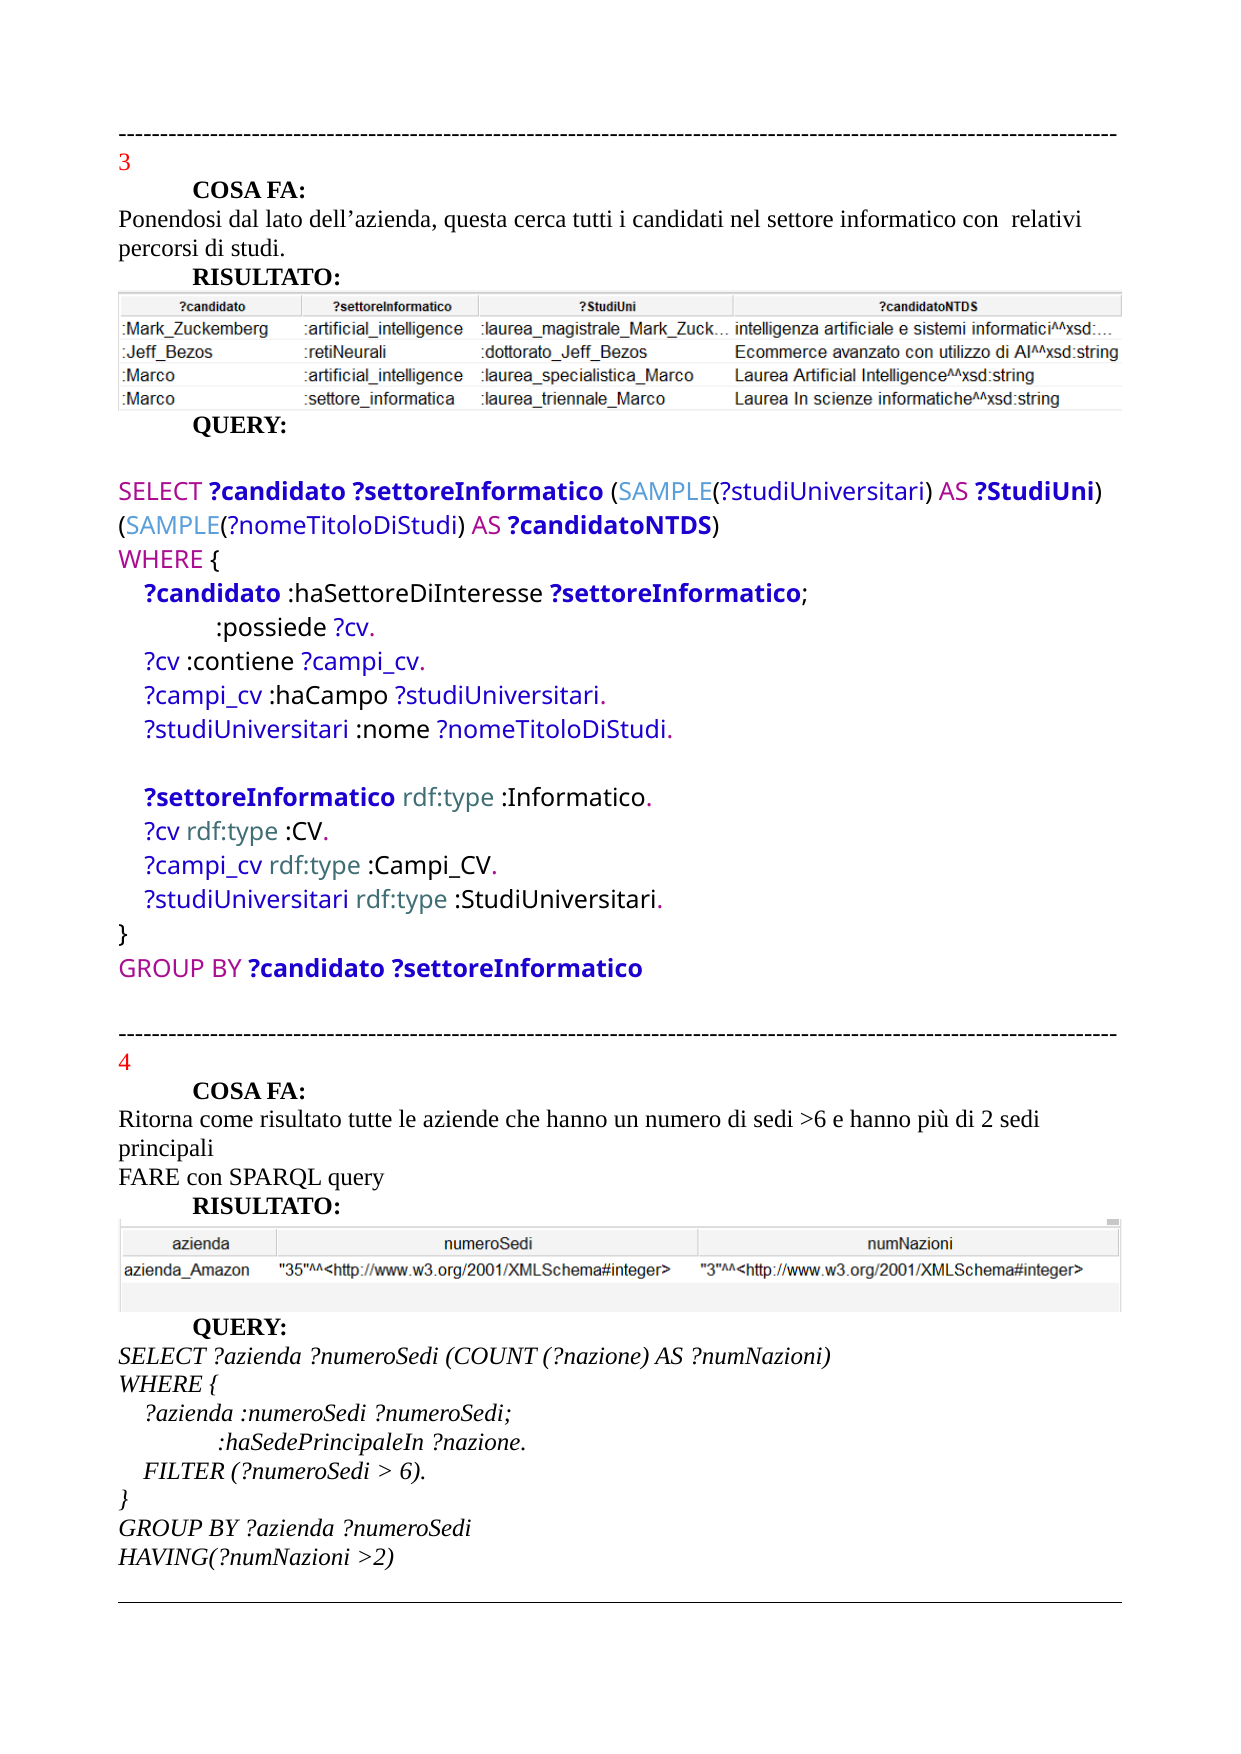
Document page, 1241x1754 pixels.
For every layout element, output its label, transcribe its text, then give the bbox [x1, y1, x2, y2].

text WHERE { [118, 541, 1122, 576]
text ------------------------------------------------------------------------------------------------------------------------ [118, 118, 1122, 147]
text RISULTATO: [118, 1191, 1122, 1219]
text GROUP BY ?candidato ?settoreInformatico [118, 950, 1122, 984]
text Ponendosi dal lato dell’azienda, questa cerca tutti i candidati nel settore informatico con relativi percorsi di studi. [118, 204, 1122, 262]
text FILTER (?numeroSedi > 6). [118, 1456, 1122, 1484]
text ?campi_cv :haCampo ?studiUniversitari. [118, 678, 1122, 712]
text GROUP BY ?azienda ?numeroSedi [118, 1513, 1122, 1542]
text ?cv rdf:type :CV. [118, 814, 1122, 848]
text WHERE { [118, 1369, 1122, 1398]
text } [118, 916, 1122, 950]
text FARE con SPARQL query [118, 1162, 1122, 1191]
text HAVING(?numNazioni >2) [118, 1542, 1122, 1571]
text } [118, 1484, 1122, 1513]
text SELECT ?candidato ?settoreInformatico (SAMPLE(?studiUniversitari) AS ?StudiUni) (SAMPLE(?nomeTitoloDiStudi) AS ?candidatoNTDS) [118, 473, 1122, 541]
text RISULTATO: [118, 262, 1122, 290]
text ?cv :contiene ?campi_cv. [118, 644, 1122, 678]
text ?studiUniversitari rdf:type :StudiUniversitari. [118, 882, 1122, 916]
text SELECT ?azienda ?numeroSedi (COUNT (?nazione) AS ?numNazioni) [118, 1341, 1122, 1369]
text ?settoreInformatico rdf:type :Informatico. [118, 780, 1122, 814]
text QUERY: [118, 1312, 1122, 1341]
text Ritorna come risultato tutte le aziende che hanno un numero di sedi >6 e hanno più di 2 sedi principali [118, 1104, 1122, 1162]
text 3 [118, 147, 1122, 176]
text COSA FA: [118, 176, 1122, 204]
text COSA FA: [118, 1076, 1122, 1104]
text ?azienda :numeroSedi ?numeroSedi; [118, 1398, 1122, 1427]
text ?candidato :haSettoreDiInteresse ?settoreInformatico; [118, 576, 1122, 609]
text :possiede ?cv. [118, 609, 1122, 644]
text ------------------------------------------------------------------------------------------------------------------------ [118, 1018, 1122, 1047]
text ?studiUniversitari :nome ?nomeTitoloDiStudi. [118, 712, 1122, 746]
text 4 [118, 1047, 1122, 1076]
text ?campi_cv rdf:type :Campi_CV. [118, 848, 1122, 882]
text QUERY: [118, 411, 1122, 439]
text :haSedePrincipaleIn ?nazione. [118, 1427, 1122, 1456]
